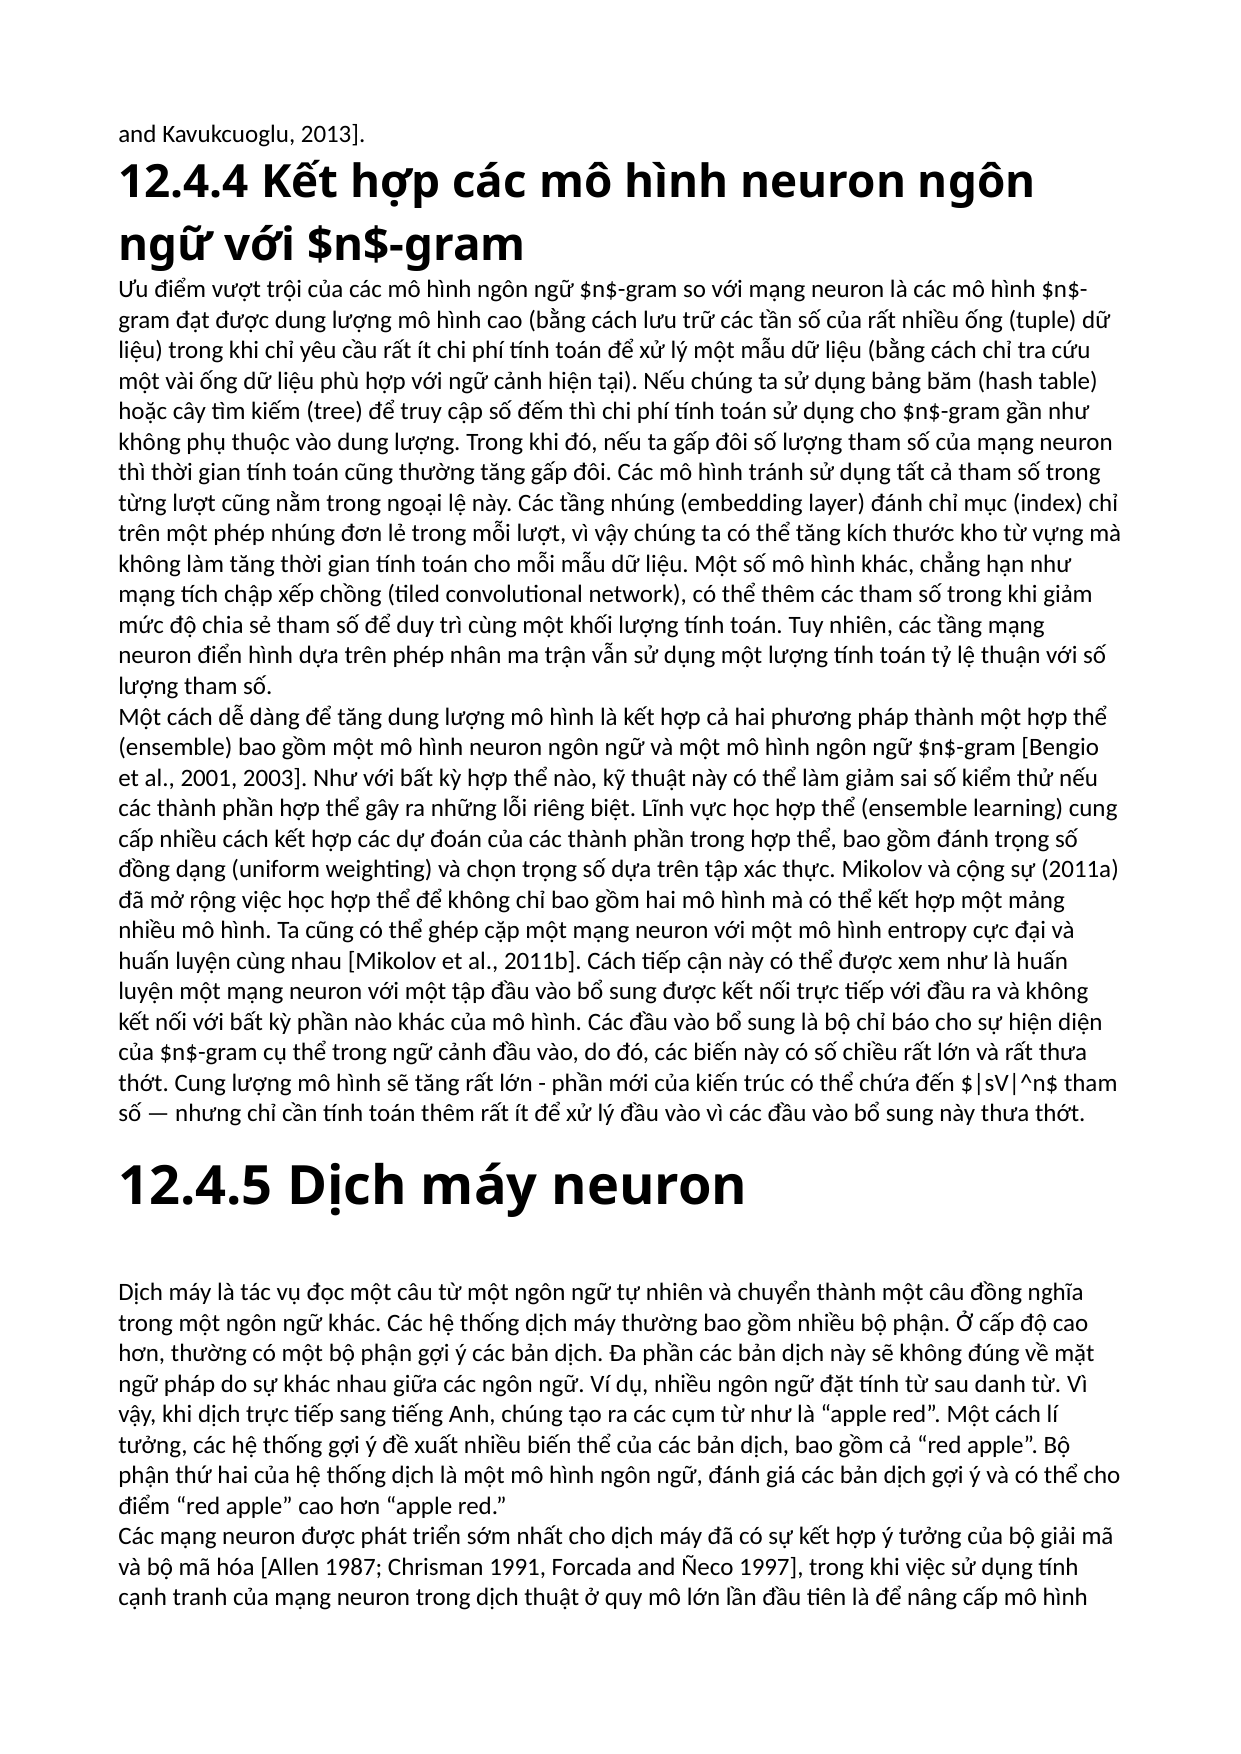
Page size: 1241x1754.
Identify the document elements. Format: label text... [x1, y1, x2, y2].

text Một cách dễ dàng để tăng dung lượng mô hình là kết hợp cả hai phương pháp thành một hợp thể (ensemble) bao gồm một mô hình neuron ngôn ngữ và một mô hình ngôn ngữ $n$-gram [Bengio et al., 2001, 2003]. Như với bất kỳ hợp thể nào, kỹ thuật này có thể làm giảm sai số kiểm thử nếu các thành phần hợp thể gây ra những lỗi riêng biệt. Lĩnh vực học hợp thể (ensemble learning) cung cấp nhiều cách kết hợp các dự đoán của các thành phần trong hợp thể, bao gồm đánh trọng số đồng dạng (uniform weighting) và chọn trọng số dựa trên tập xác thực. Mikolov và cộng sự (2011a) đã mở rộng việc học hợp thể để không chỉ bao gồm hai mô hình mà có thể kết hợp một mảng nhiều mô hình. Ta cũng có thể ghép cặp một mạng neuron với một mô hình entropy cực đại và huấn luyện cùng nhau [Mikolov et al., 2011b]. Cách tiếp cận này có thể được xem như là huấn luyện một mạng neuron với một tập đầu vào bổ sung được kết nối trực tiếp với đầu ra và không kết nối với bất kỳ phần nào khác của mô hình. Các đầu vào bổ sung là bộ chỉ báo cho sự hiện diện của $n$-gram cụ thể trong ngữ cảnh đầu vào, do đó, các biến này có số chiều rất lớn và rất thưa thớt. Cung lượng mô hình sẽ tăng rất lớn - phần mới của kiến trúc có thể chứa đến $|sV|^n$ tham số — nhưng chỉ cần tính toán thêm rất ít để xử lý đầu vào vì các đầu vào bổ sung này thưa thớt. [118, 701, 1122, 1128]
text Các mạng neuron được phát triển sớm nhất cho dịch máy đã có sự kết hợp ý tưởng của bộ giải mã và bộ mã hóa [Allen 1987; Chrisman 1991, Forcada and Ñeco 1997], trong khi việc sử dụng tính cạnh tranh của mạng neuron trong dịch thuật ở quy mô lớn lần đầu tiên là để nâng cấp mô hình [118, 1520, 1122, 1612]
text Ưu điểm vượt trội của các mô hình ngôn ngữ $n$-gram so với mạng neuron là các mô hình $n$-gram đạt được dung lượng mô hình cao (bằng cách lưu trữ các tần số của rất nhiều ống (tuple) dữ liệu) trong khi chỉ yêu cầu rất ít chi phí tính toán để xử lý một mẫu dữ liệu (bằng cách chỉ tra cứu một vài ống dữ liệu phù hợp với ngữ cảnh hiện tại). Nếu chúng ta sử dụng bảng băm (hash table) hoặc cây tìm kiếm (tree) để truy cập số đếm thì chi phí tính toán sử dụng cho $n$-gram gần như không phụ thuộc vào dung lượng. Trong khi đó, nếu ta gấp đôi số lượng tham số của mạng neuron thì thời gian tính toán cũng thường tăng gấp đôi. Các mô hình tránh sử dụng tất cả tham số trong từng lượt cũng nằm trong ngoại lệ này. Các tầng nhúng (embedding layer) đánh chỉ mục (index) chỉ trên một phép nhúng đơn lẻ trong mỗi lượt, vì vậy chúng ta có thể tăng kích thước kho từ vựng mà không làm tăng thời gian tính toán cho mỗi mẫu dữ liệu. Một số mô hình khác, chẳng hạn như mạng tích chập xếp chồng (tiled convolutional network), có thể thêm các tham số trong khi giảm mức độ chia sẻ tham số để duy trì cùng một khối lượng tính toán. Tuy nhiên, các tầng mạng neuron điển hình dựa trên phép nhân ma trận vẫn sử dụng một lượng tính toán tỷ lệ thuận với số lượng tham số. [118, 273, 1122, 701]
subtitle 12.4.4 Kết hợp các mô hình neuron ngôn ngữ với $n$-gram [118, 149, 1122, 273]
text Dịch máy là tác vụ đọc một câu từ một ngôn ngữ tự nhiên và chuyển thành một câu đồng nghĩa trong một ngôn ngữ khác. Các hệ thống dịch máy thường bao gồm nhiều bộ phận. Ở cấp độ cao hơn, thường có một bộ phận gợi ý các bản dịch. Đa phần các bản dịch này sẽ không đúng về mặt ngữ pháp do sự khác nhau giữa các ngôn ngữ. Ví dụ, nhiều ngôn ngữ đặt tính từ sau danh từ. Vì vậy, khi dịch trực tiếp sang tiếng Anh, chúng tạo ra các cụm từ như là “apple red”. Một cách lí tưởng, các hệ thống gợi ý đề xuất nhiều biến thể của các bản dịch, bao gồm cả “red apple”. Bộ phận thứ hai của hệ thống dịch là một mô hình ngôn ngữ, đánh giá các bản dịch gợi ý và có thể cho điểm “red apple” cao hơn “apple red.” [118, 1276, 1122, 1520]
subtitle 12.4.5 Dịch máy neuron [118, 1147, 1122, 1221]
text and Kavukcuoglu, 2013]. [118, 118, 1122, 149]
